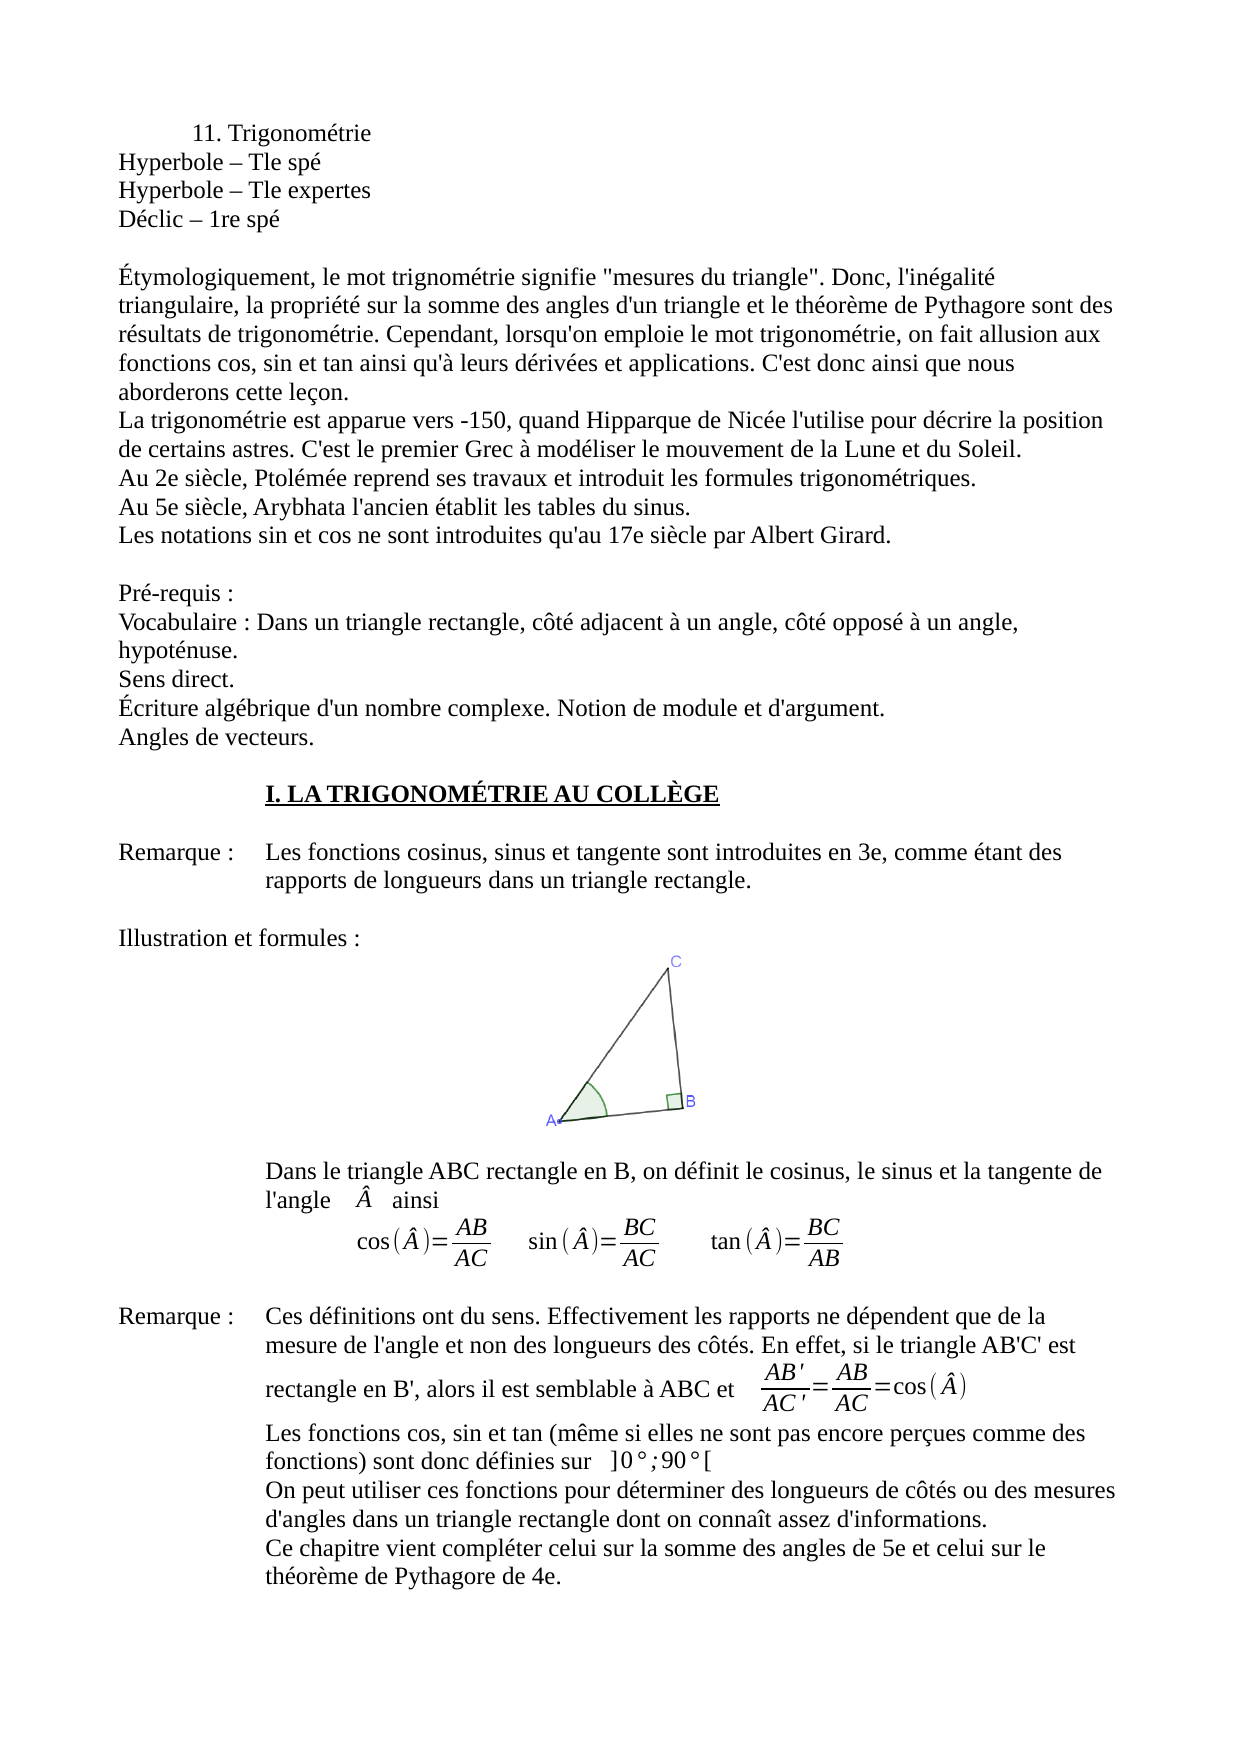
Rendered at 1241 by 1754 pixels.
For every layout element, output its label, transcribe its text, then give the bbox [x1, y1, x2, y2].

text On peut utiliser ces fonctions pour déterminer des longueurs de côtés ou des mesures d'angles dans un triangle rectangle dont on connaît assez d'informations. [118, 1475, 1122, 1533]
text Au 5e siècle, Arybhata l'ancien établit les tables du sinus. [118, 492, 1122, 521]
text Sens direct. [118, 664, 1122, 693]
text 11. Trigonométrie [118, 118, 1122, 147]
text La trigonométrie est apparue vers -150, quand Hipparque de Nicée l'utilise pour décrire la position de certains astres. C'est le premier Grec à modéliser le mouvement de la Lune et du Soleil. [118, 406, 1122, 463]
text Ce chapitre vient compléter celui sur la somme des angles de 5e et celui sur le théorème de Pythagore de 4e. [118, 1533, 1122, 1590]
picture [544, 951, 696, 1128]
text Étymologiquement, le mot trignométrie signifie "mesures du triangle". Donc, l'inégalité triangulaire, la propriété sur la somme des angles d'un triangle et le théorème de Pythagore sont des résultats de trigonométrie. Cependant, lorsqu'on emploie le mot trigonométrie, on fait allusion aux fonctions cos, sin et tan ainsi qu'à leurs dérivées et applications. C'est donc ainsi que nous aborderons cette leçon. [118, 262, 1122, 406]
text Les notations sin et cos ne sont introduites qu'au 17e siècle par Albert Girard. [118, 521, 1122, 549]
text I. LA TRIGONOMÉTRIE AU COLLÈGE [118, 779, 1122, 808]
text Vocabulaire : Dans un triangle rectangle, côté adjacent à un angle, côté opposé à un angle, hypoténuse. [118, 607, 1122, 664]
text Hyperbole – Tle expertes [118, 176, 1122, 204]
text Pré-requis : [118, 578, 1122, 607]
text Remarque : Ces définitions ont du sens. Effectivement les rapports ne dépendent que de la mesure de l'angle et non des longueurs des côtés. En effet, si le triangle AB'C' est rectangle en B', alors il est semblable à ABC et [118, 1301, 1122, 1418]
text Angles de vecteurs. [118, 722, 1122, 751]
text Remarque : Les fonctions cosinus, sinus et tangente sont introduites en 3e, comme étant des rapports de longueurs dans un triangle rectangle. [118, 837, 1122, 894]
text Écriture algébrique d'un nombre complexe. Notion de module et d'argument. [118, 693, 1122, 722]
text Les fonctions cos, sin et tan (même si elles ne sont pas encore perçues comme des fonctions) sont donc définies sur [118, 1418, 1122, 1475]
text Au 2e siècle, Ptolémée reprend ses travaux et introduit les formules trigonométriques. [118, 463, 1122, 492]
text Dans le triangle ABC rectangle en B, on définit le cosinus, le sinus et la tangente de l'angle ainsi [118, 1156, 1122, 1213]
text Déclic – 1re spé [118, 204, 1122, 233]
text Hyperbole – Tle spé [118, 147, 1122, 176]
text Illustration et formules : [118, 923, 1122, 952]
